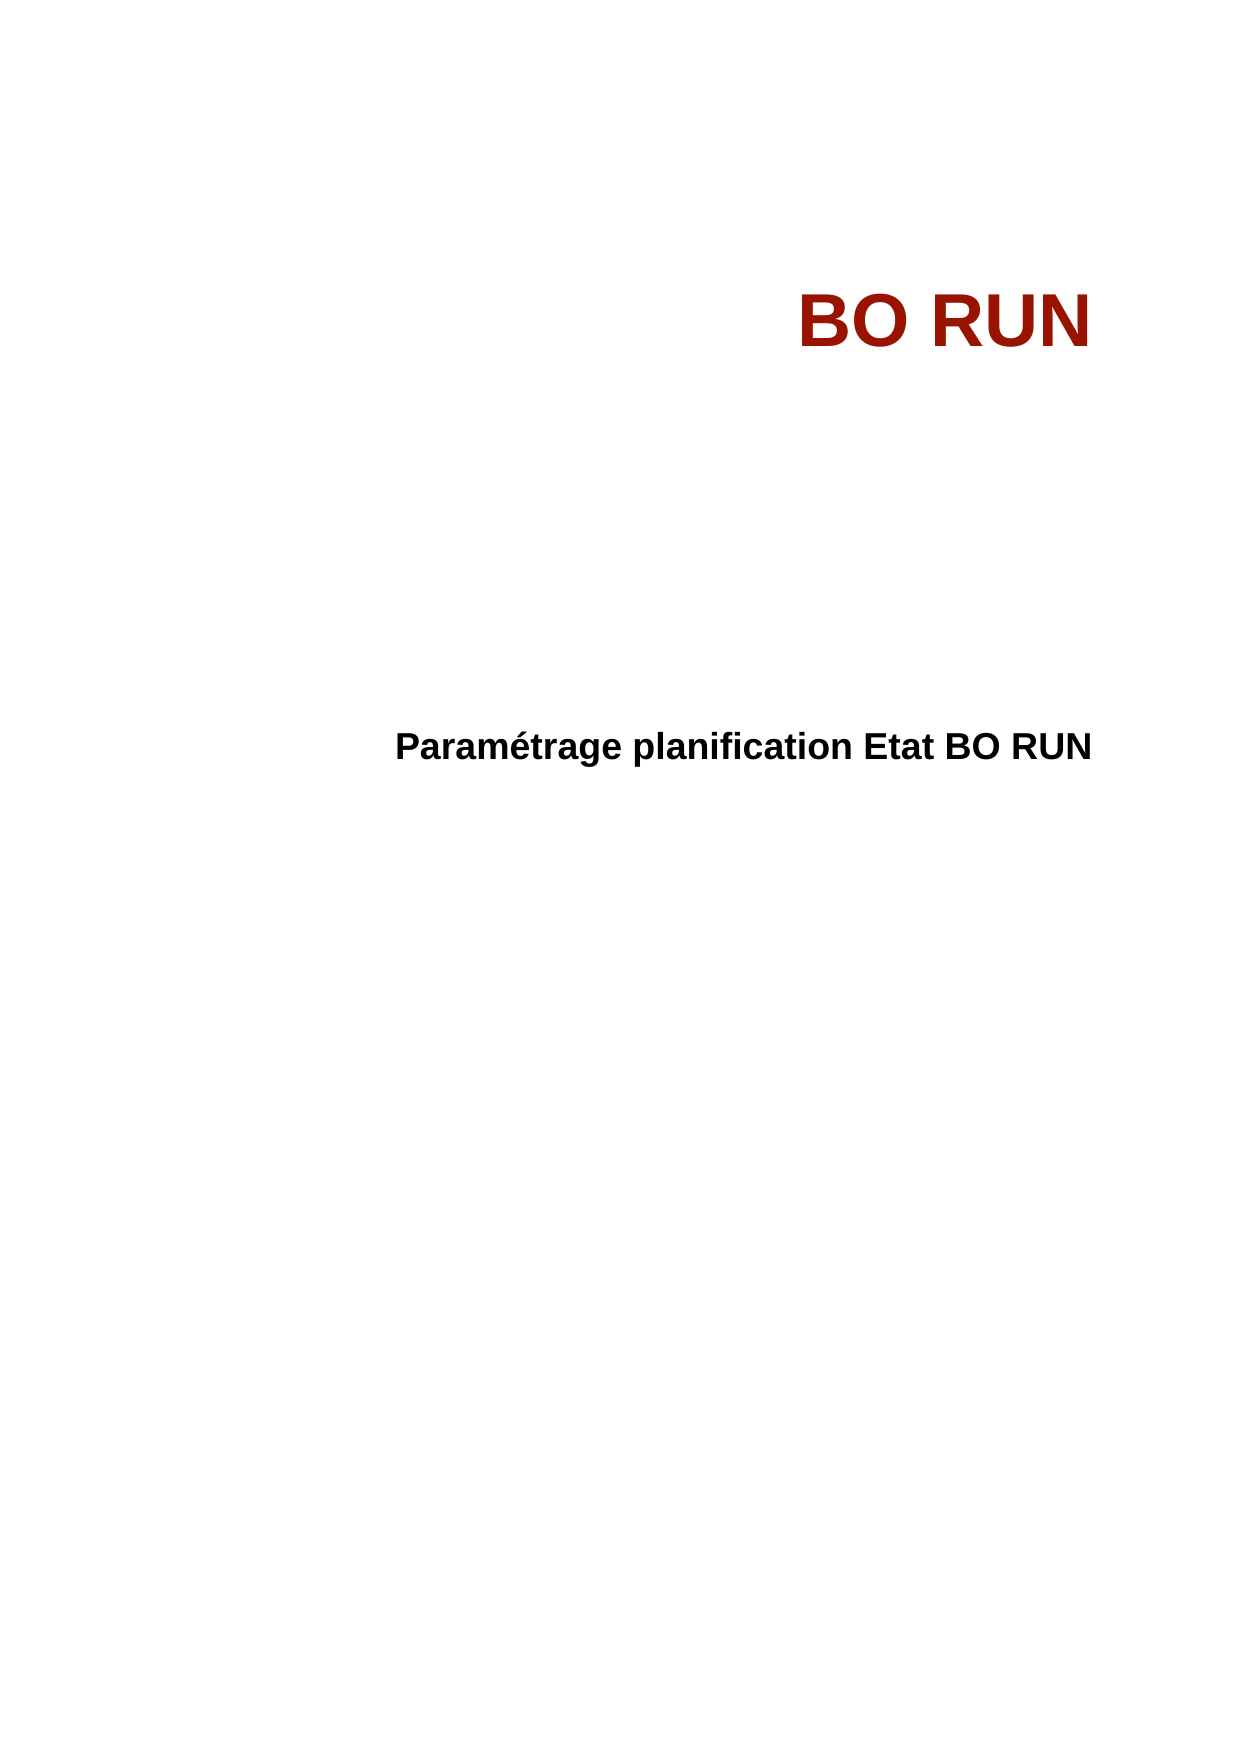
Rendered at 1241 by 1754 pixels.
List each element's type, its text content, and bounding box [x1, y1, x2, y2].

text Paramétrage planification Etat BO RUN [148, 724, 1093, 768]
text BO RUN [148, 276, 1093, 362]
